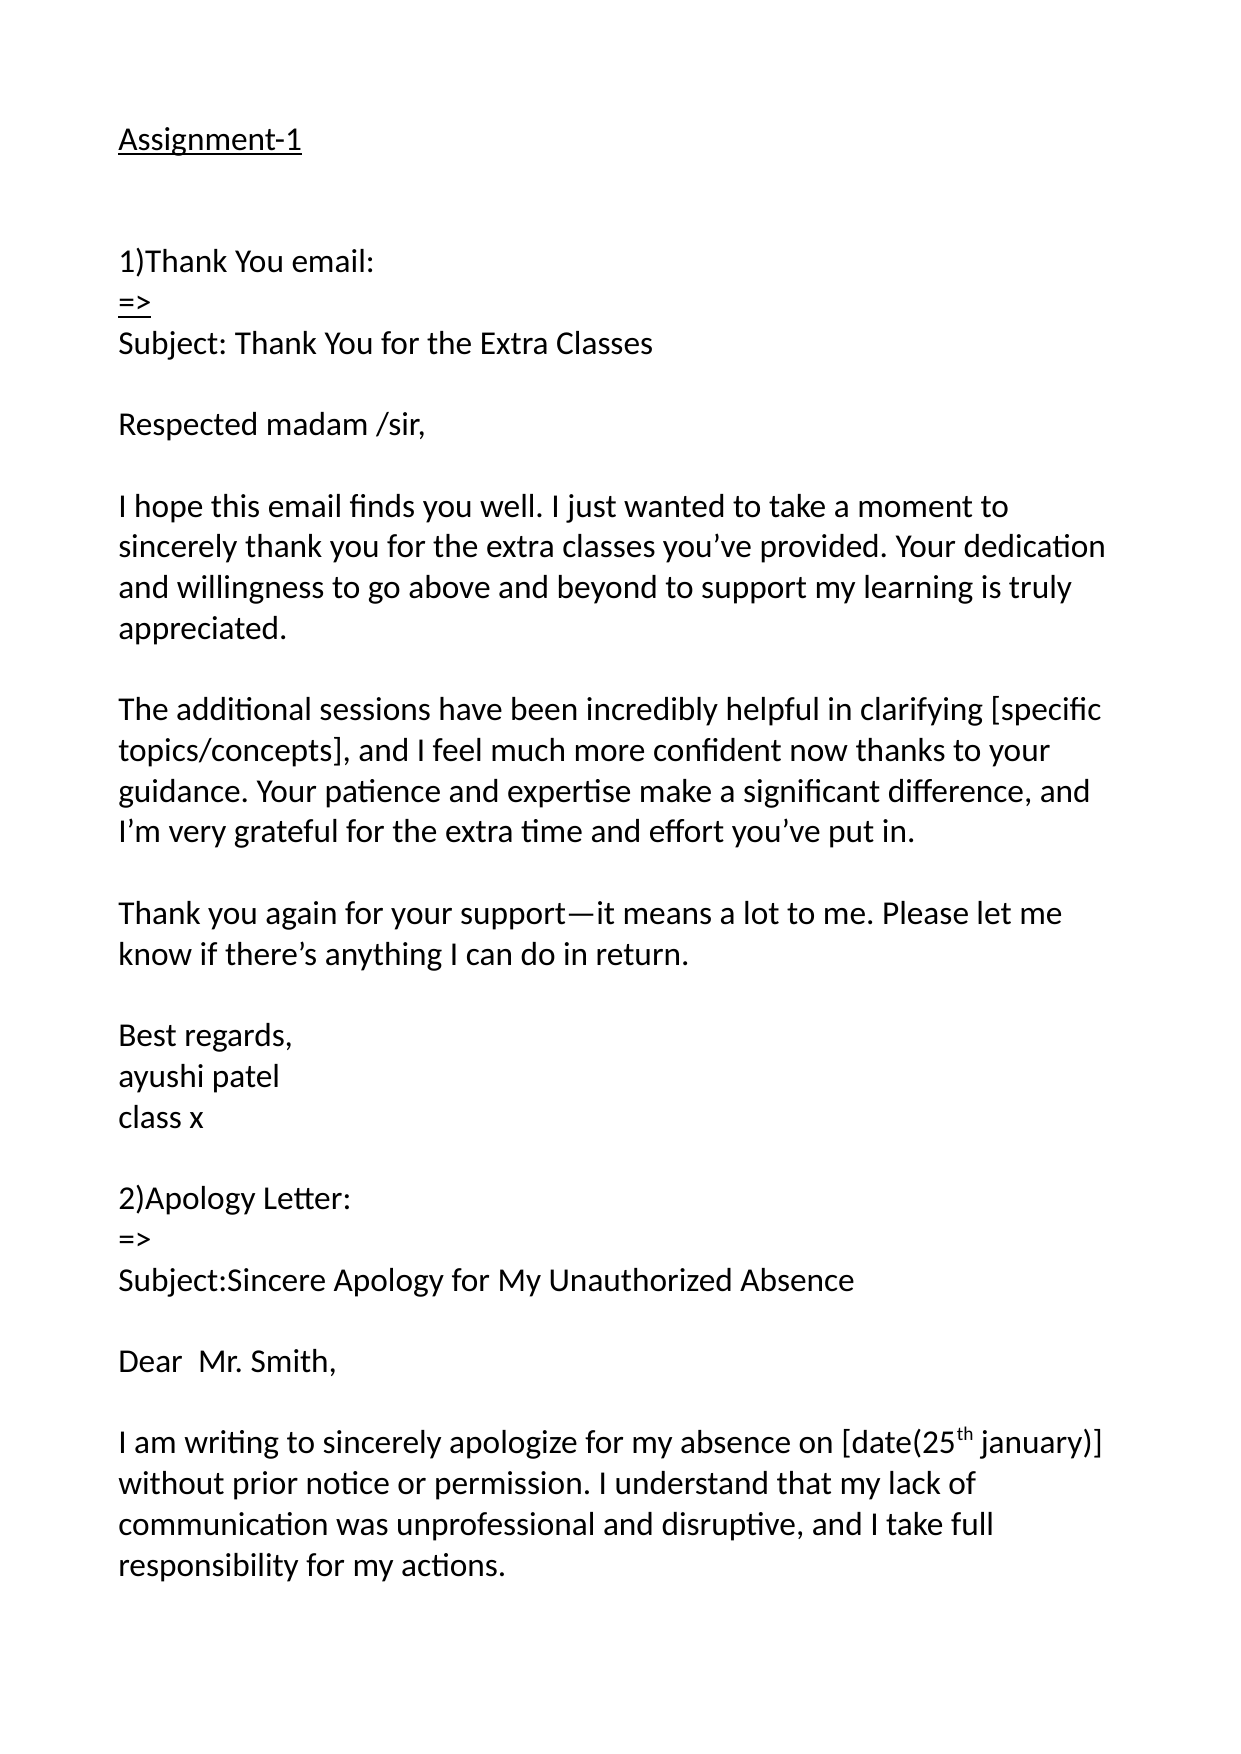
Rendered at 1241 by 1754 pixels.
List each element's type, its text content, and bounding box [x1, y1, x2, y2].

text => [118, 281, 1122, 322]
text class x [118, 1096, 1122, 1136]
text The additional sessions have been incredibly helpful in clarifying [specific topics/concepts], and I feel much more confident now thanks to your guidance. Your patience and expertise make a significant difference, and I’m very grateful for the extra time and effort you’ve put in. [118, 688, 1122, 851]
text 1)Thank You email: [118, 240, 1122, 281]
text => [118, 1218, 1122, 1258]
text Dear Mr. Smith, [118, 1340, 1122, 1381]
text Best regards, [118, 1014, 1122, 1055]
text Thank you again for your support—it means a lot to me. Please let me know if there’s anything I can do in return. [118, 892, 1122, 973]
text Assignment-1 [118, 118, 1122, 159]
text Subject: Thank You for the Extra Classes [118, 322, 1122, 362]
text I hope this email finds you well. I just wanted to take a moment to sincerely thank you for the extra classes you’ve provided. Your dedication and willingness to go above and beyond to support my learning is truly appreciated. [118, 485, 1122, 648]
text Subject:Sincere Apology for My Unauthorized Absence [118, 1258, 1122, 1299]
text I am writing to sincerely apologize for my absence on [date(25th january)] without prior notice or permission. I understand that my lack of communication was unprofessional and disruptive, and I take full responsibility for my actions. [118, 1421, 1122, 1584]
text ayushi patel [118, 1055, 1122, 1096]
text Respected madam /sir, [118, 403, 1122, 444]
text 2)Apology Letter: [118, 1177, 1122, 1218]
